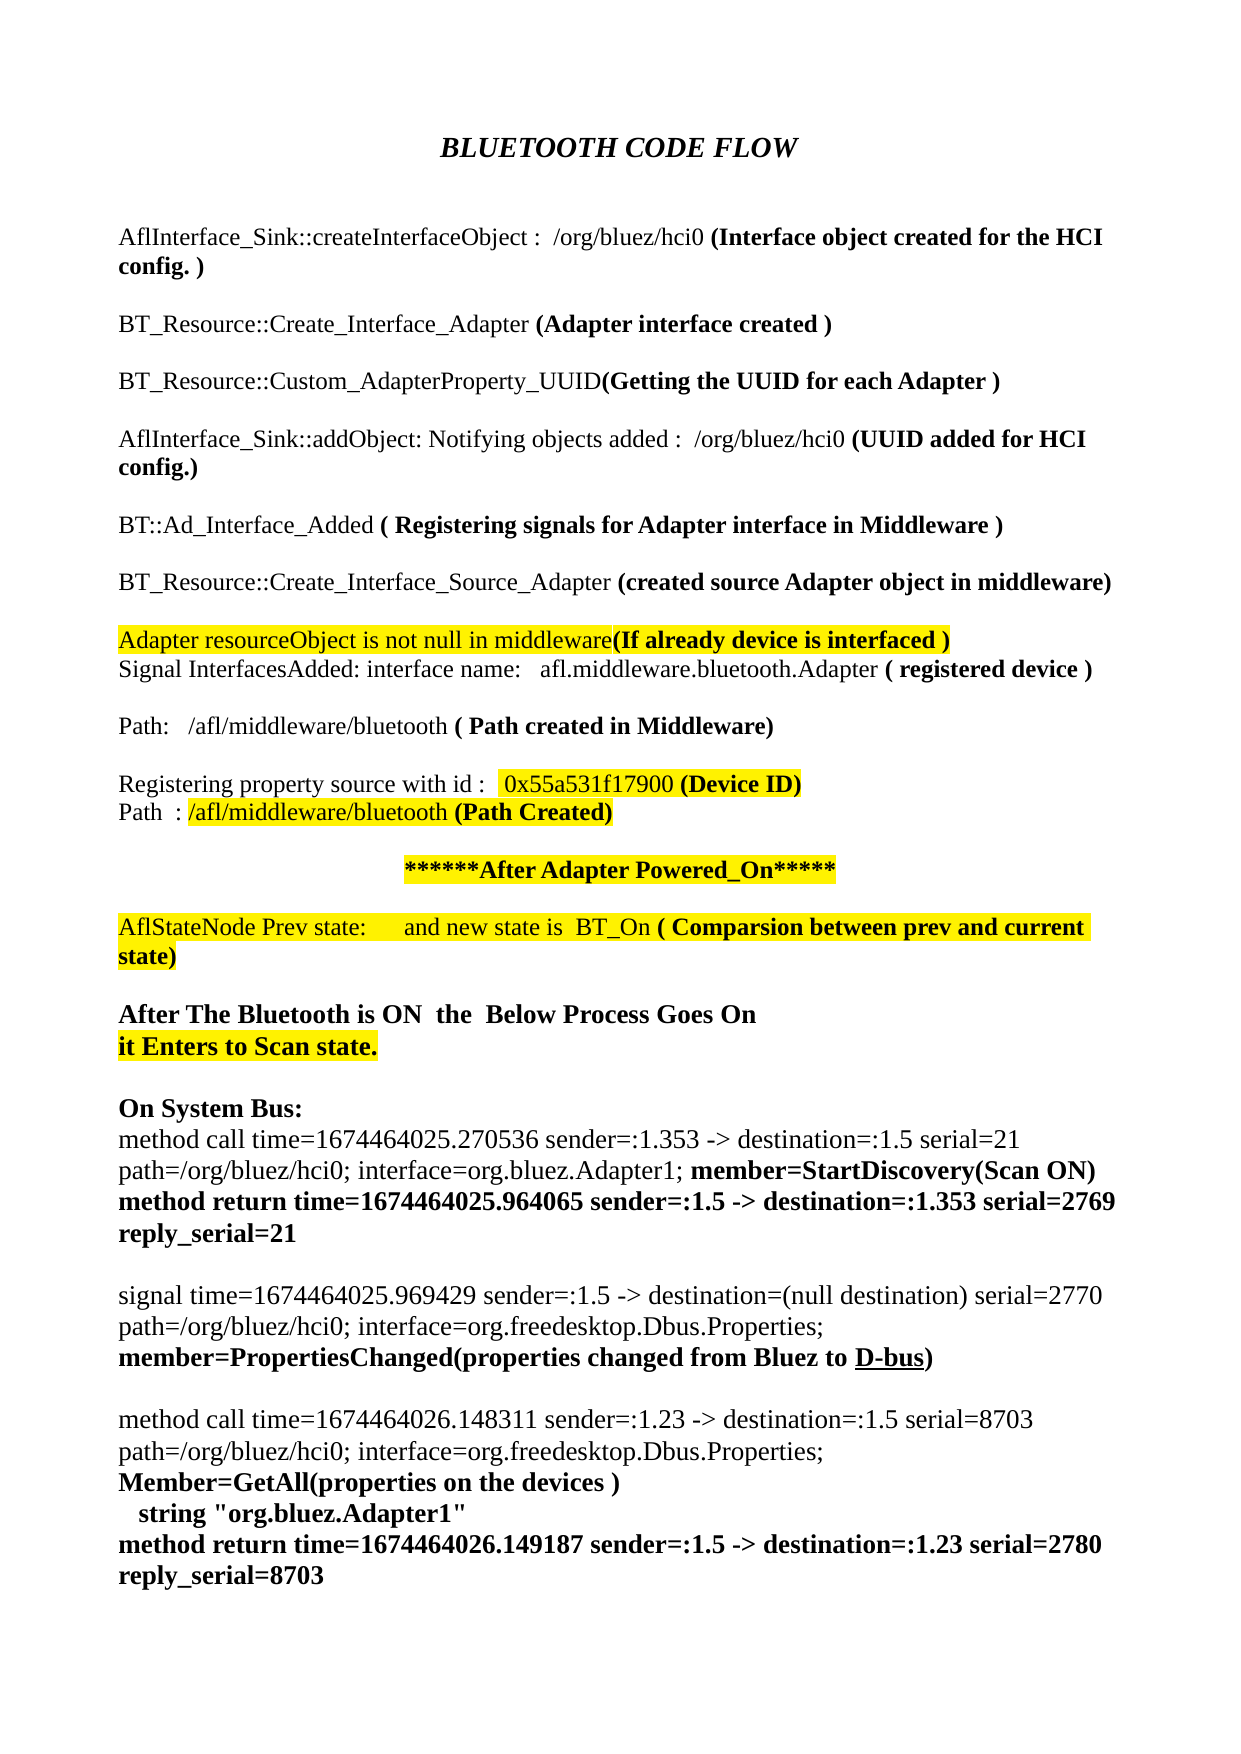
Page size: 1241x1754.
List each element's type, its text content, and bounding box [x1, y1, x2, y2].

text Path : /afl/middleware/bluetooth (Path Created) [118, 797, 1122, 826]
text Path: /afl/middleware/bluetooth ( Path created in Middleware) [118, 711, 1122, 740]
text path=/org/bluez/hci0; interface=org.freedesktop.Dbus.Properties; [118, 1435, 1122, 1466]
text AflInterface_Sink::createInterfaceObject : /org/bluez/hci0 (Interface object created for the HCI config. ) [118, 222, 1122, 280]
text Signal InterfacesAdded: interface name: afl.middleware.bluetooth.Adapter ( registered device ) [118, 654, 1122, 682]
text BT::Ad_Interface_Added ( Registering signals for Adapter interface in Middleware ) [118, 510, 1122, 539]
text Registering property source with id : 0x55a531f17900 (Device ID) [118, 769, 1122, 797]
text On System Bus: [118, 1092, 1122, 1123]
text member=PropertiesChanged(properties changed from Bluez to D-bus) [118, 1341, 1122, 1372]
text AflStateNode Prev state: and new state is BT_On ( Comparsion between prev and current state) [118, 912, 1122, 970]
text method return time=1674464025.964065 sender=:1.5 -> destination=:1.353 serial=2769 reply_serial=21 [118, 1186, 1122, 1248]
text it Enters to Scan state. [118, 1030, 1122, 1061]
text BT_Resource::Create_Interface_Source_Adapter (created source Adapter object in middleware) [118, 567, 1122, 596]
text BT_Resource::Create_Interface_Adapter (Adapter interface created ) [118, 309, 1122, 337]
text Adapter resourceObject is not null in middleware(If already device is interfaced ) [118, 625, 1122, 654]
text AflInterface_Sink::addObject: Notifying objects added : /org/bluez/hci0 (UUID added for HCI config.) [118, 424, 1122, 481]
text signal time=1674464025.969429 sender=:1.5 -> destination=(null destination) serial=2770 path=/org/bluez/hci0; interface=org.freedesktop.Dbus.Properties; [118, 1279, 1122, 1341]
text method return time=1674464026.149187 sender=:1.5 -> destination=:1.23 serial=2780 reply_serial=8703 [118, 1528, 1122, 1590]
text method call time=1674464026.148311 sender=:1.23 -> destination=:1.5 serial=8703 [118, 1403, 1122, 1435]
text Member=GetAll(properties on the devices ) [118, 1466, 1122, 1497]
text ******After Adapter Powered_On***** [118, 855, 1122, 884]
text BT_Resource::Custom_AdapterProperty_UUID(Getting the UUID for each Adapter ) [118, 366, 1122, 395]
text string "org.bluez.Adapter1" [118, 1497, 1122, 1528]
text After The Bluetooth is ON the Below Process Goes On [118, 999, 1122, 1030]
text method call time=1674464025.270536 sender=:1.353 -> destination=:1.5 serial=21 path=/org/bluez/hci0; interface=org.bluez.Adapter1; member=StartDiscovery(Scan ON) [118, 1123, 1122, 1186]
